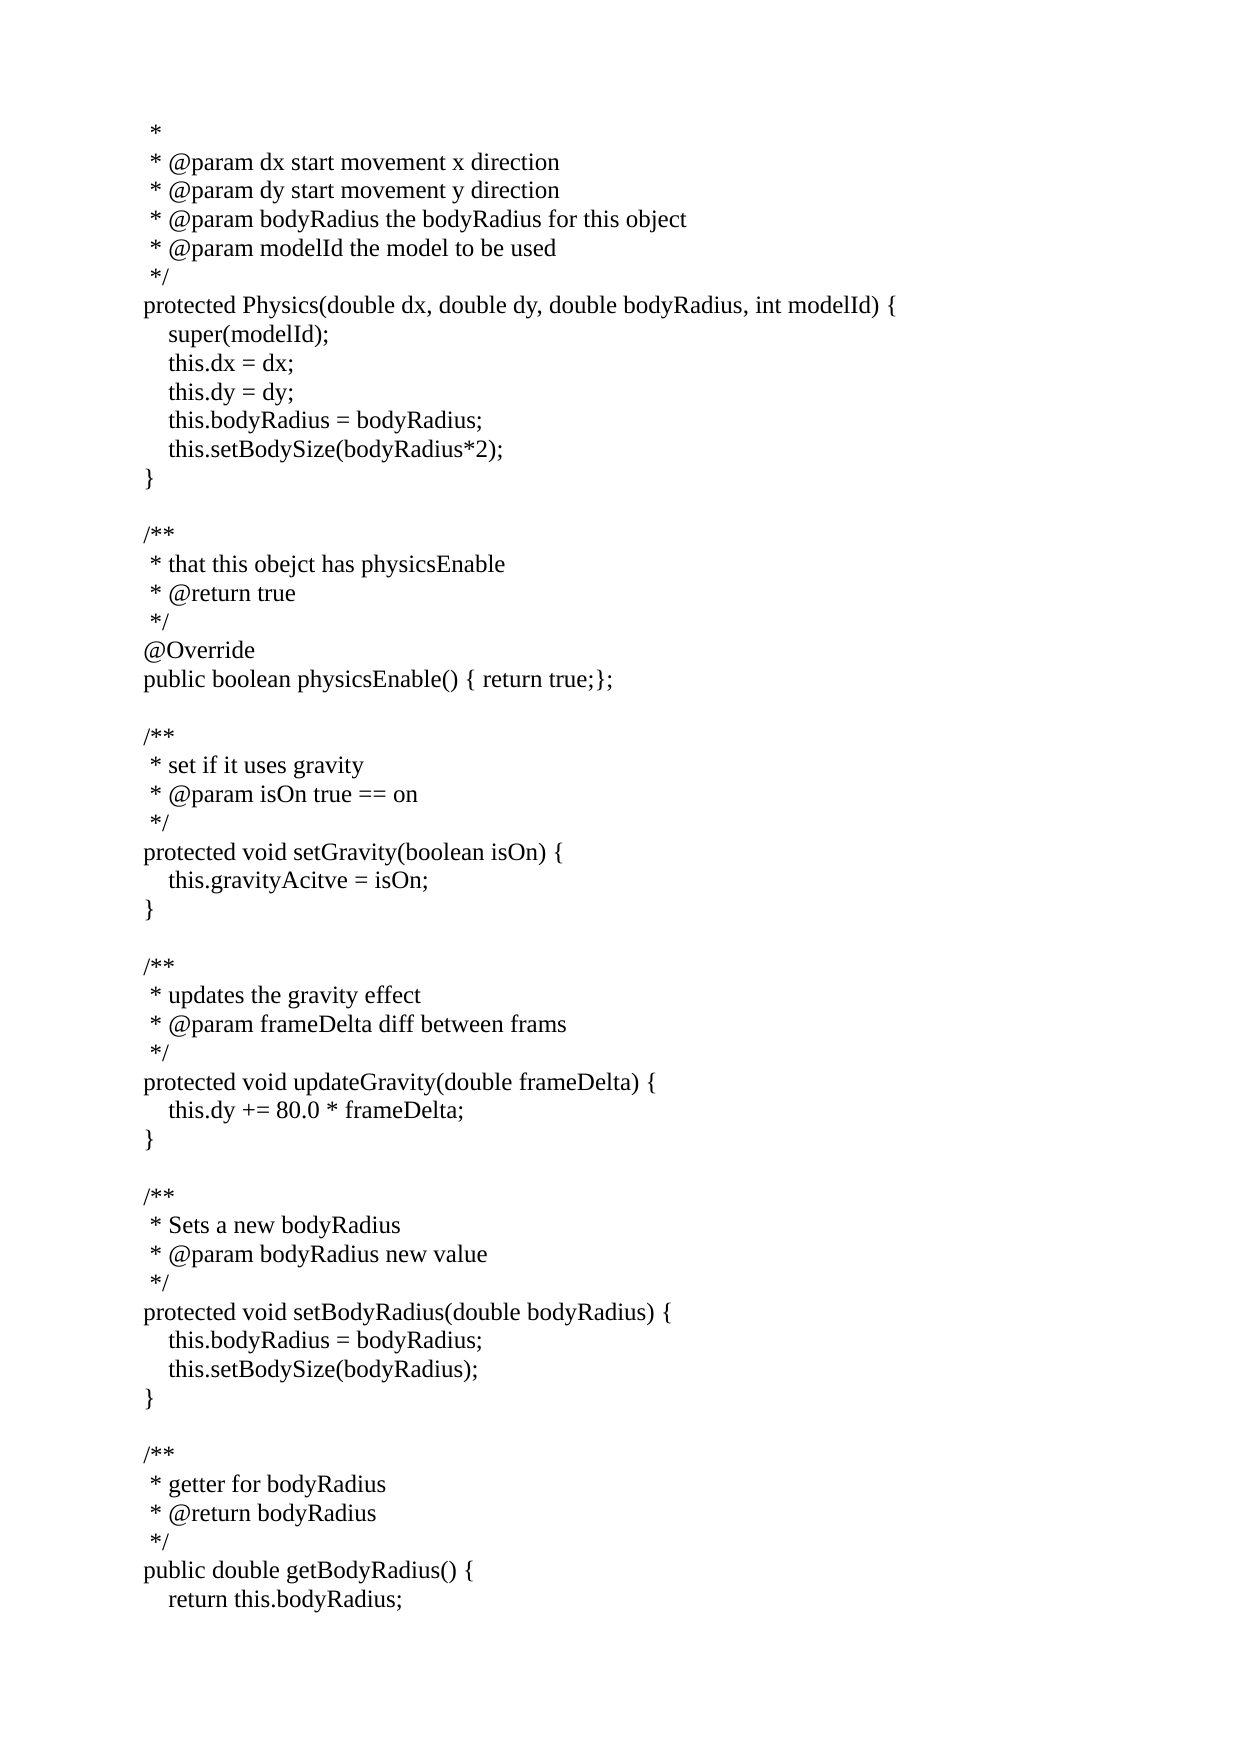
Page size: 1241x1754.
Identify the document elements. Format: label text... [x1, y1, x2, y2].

text * @return bodyRadius [118, 1498, 1122, 1527]
text /** [118, 952, 1122, 981]
text /** [118, 1441, 1122, 1469]
text * @return true [118, 578, 1122, 607]
text */ [118, 808, 1122, 837]
text this.setBodySize(bodyRadius); [118, 1354, 1122, 1383]
text protected Physics(double dx, double dy, double bodyRadius, int modelId) { [118, 291, 1122, 319]
text * @param dx start movement x direction [118, 147, 1122, 176]
text * getter for bodyRadius [118, 1469, 1122, 1498]
text } [118, 1124, 1122, 1153]
text * @param modelId the model to be used [118, 233, 1122, 262]
text */ [118, 607, 1122, 636]
text super(modelId); [118, 319, 1122, 348]
text * that this obejct has physicsEnable [118, 549, 1122, 578]
text public boolean physicsEnable() { return true;}; [118, 664, 1122, 693]
text this.dy = dy; [118, 377, 1122, 406]
text */ [118, 1527, 1122, 1556]
text * @param bodyRadius new value [118, 1239, 1122, 1268]
text return this.bodyRadius; [118, 1584, 1122, 1613]
text this.dx = dx; [118, 348, 1122, 377]
text */ [118, 262, 1122, 291]
text protected void setBodyRadius(double bodyRadius) { [118, 1297, 1122, 1326]
text */ [118, 1038, 1122, 1067]
text } [118, 1383, 1122, 1412]
text * @param bodyRadius the bodyRadius for this object [118, 204, 1122, 233]
text /** [118, 722, 1122, 751]
text /** [118, 1182, 1122, 1211]
text * [118, 118, 1122, 147]
text * Sets a new bodyRadius [118, 1211, 1122, 1239]
text } [118, 463, 1122, 492]
text this.bodyRadius = bodyRadius; [118, 1326, 1122, 1354]
text protected void setGravity(boolean isOn) { [118, 837, 1122, 866]
text * @param frameDelta diff between frams [118, 1009, 1122, 1038]
text } [118, 894, 1122, 923]
text */ [118, 1268, 1122, 1297]
text protected void updateGravity(double frameDelta) { [118, 1067, 1122, 1096]
text * @param isOn true == on [118, 779, 1122, 808]
text this.bodyRadius = bodyRadius; [118, 406, 1122, 434]
text @Override [118, 636, 1122, 664]
text * updates the gravity effect [118, 981, 1122, 1009]
text public double getBodyRadius() { [118, 1556, 1122, 1584]
text this.dy += 80.0 * frameDelta; [118, 1096, 1122, 1124]
text * set if it uses gravity [118, 751, 1122, 779]
text /** [118, 521, 1122, 549]
text * @param dy start movement y direction [118, 176, 1122, 204]
text this.setBodySize(bodyRadius*2); [118, 434, 1122, 463]
text this.gravityAcitve = isOn; [118, 866, 1122, 894]
